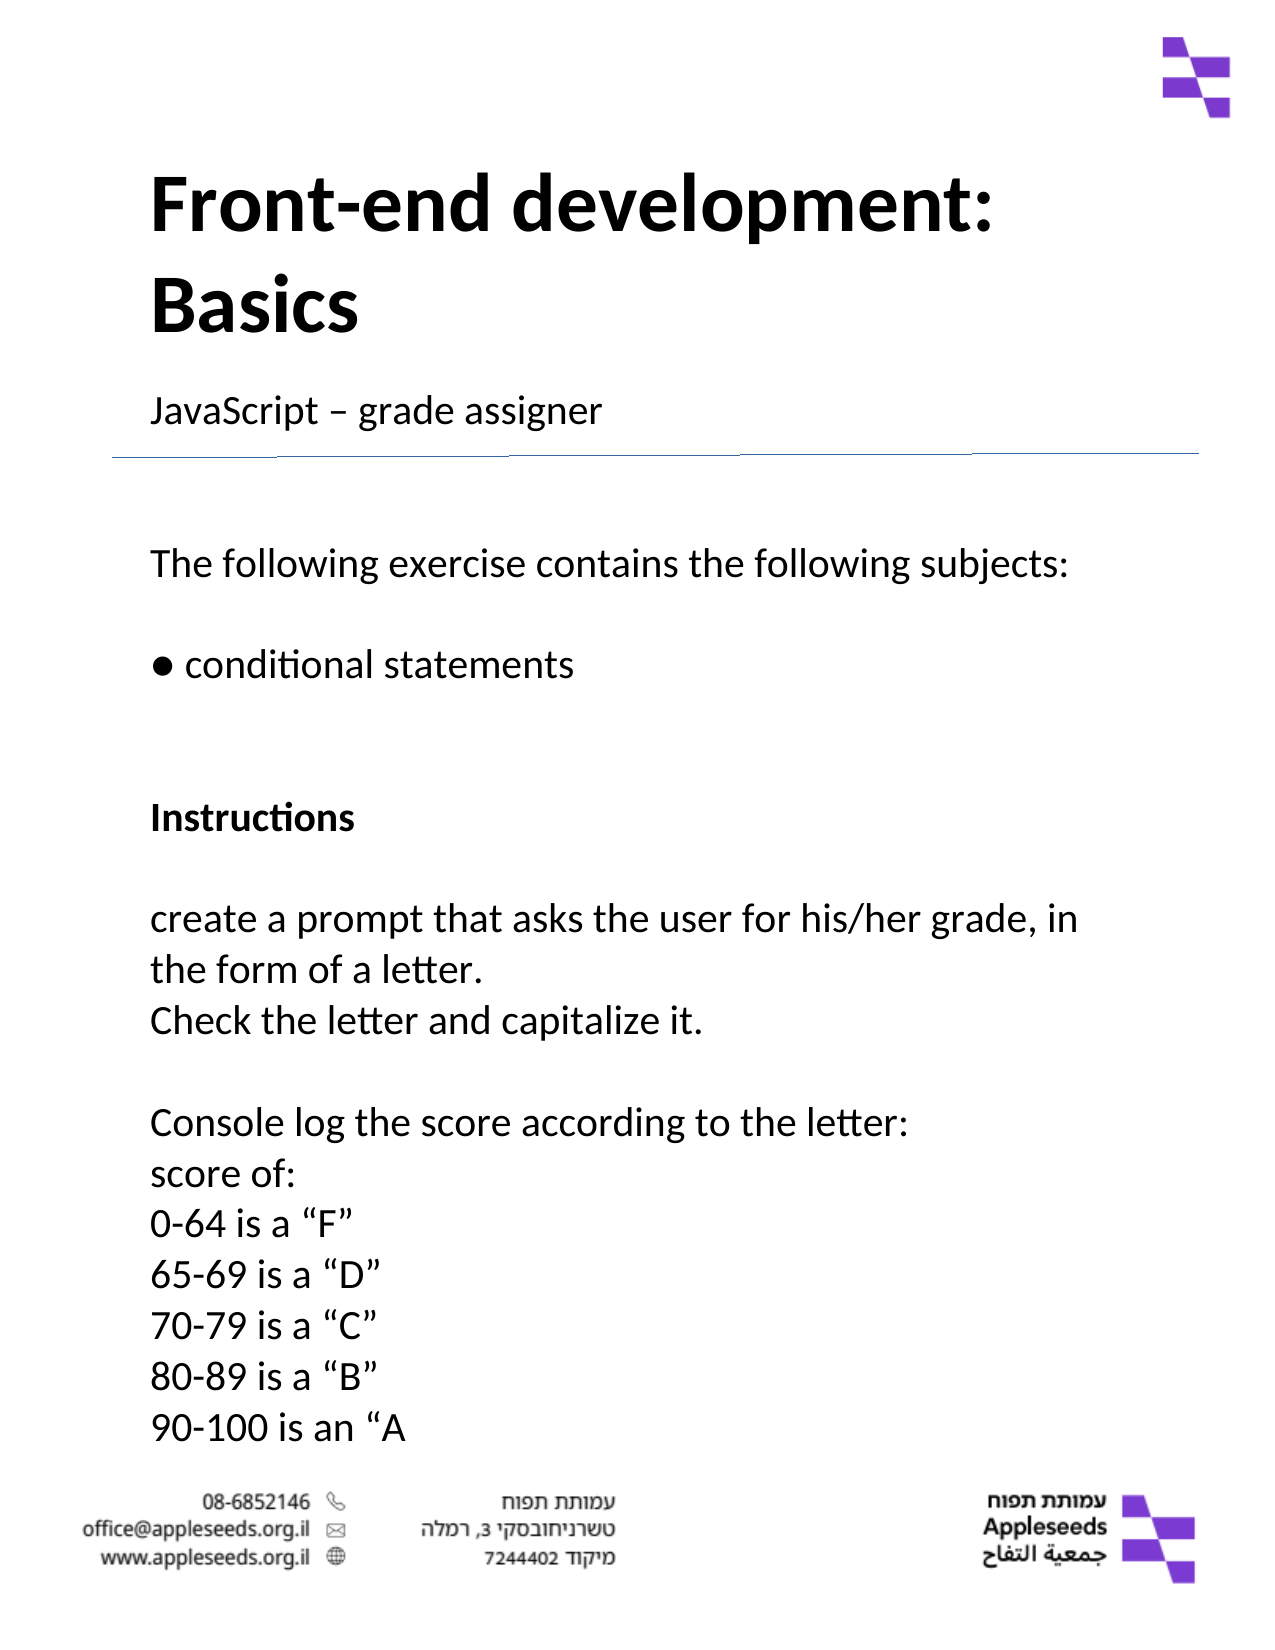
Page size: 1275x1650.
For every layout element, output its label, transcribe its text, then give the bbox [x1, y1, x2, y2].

text 0-64 is a “F” [150, 1197, 1125, 1248]
text Console log the score according to the letter: [150, 1096, 1125, 1147]
text ● conditional statements [150, 638, 1125, 689]
text Instructions [150, 791, 1125, 842]
text The following exercise contains the following subjects: [150, 537, 1125, 638]
text 70-79 is a “C” [150, 1299, 1125, 1350]
text score of: [150, 1147, 1125, 1197]
picture [1143, 28, 1248, 129]
text create a prompt that asks the user for his/her grade, in the form of a letter. Check the letter and capitalize it. [150, 892, 1125, 1096]
text 90-100 is an “A [150, 1401, 1125, 1452]
text 65-69 is a “D” [150, 1248, 1125, 1299]
text 80-89 is a “B” [150, 1350, 1125, 1401]
text JavaScript – grade assigner [150, 384, 1125, 435]
text Front-end development: Basics [150, 150, 1125, 353]
